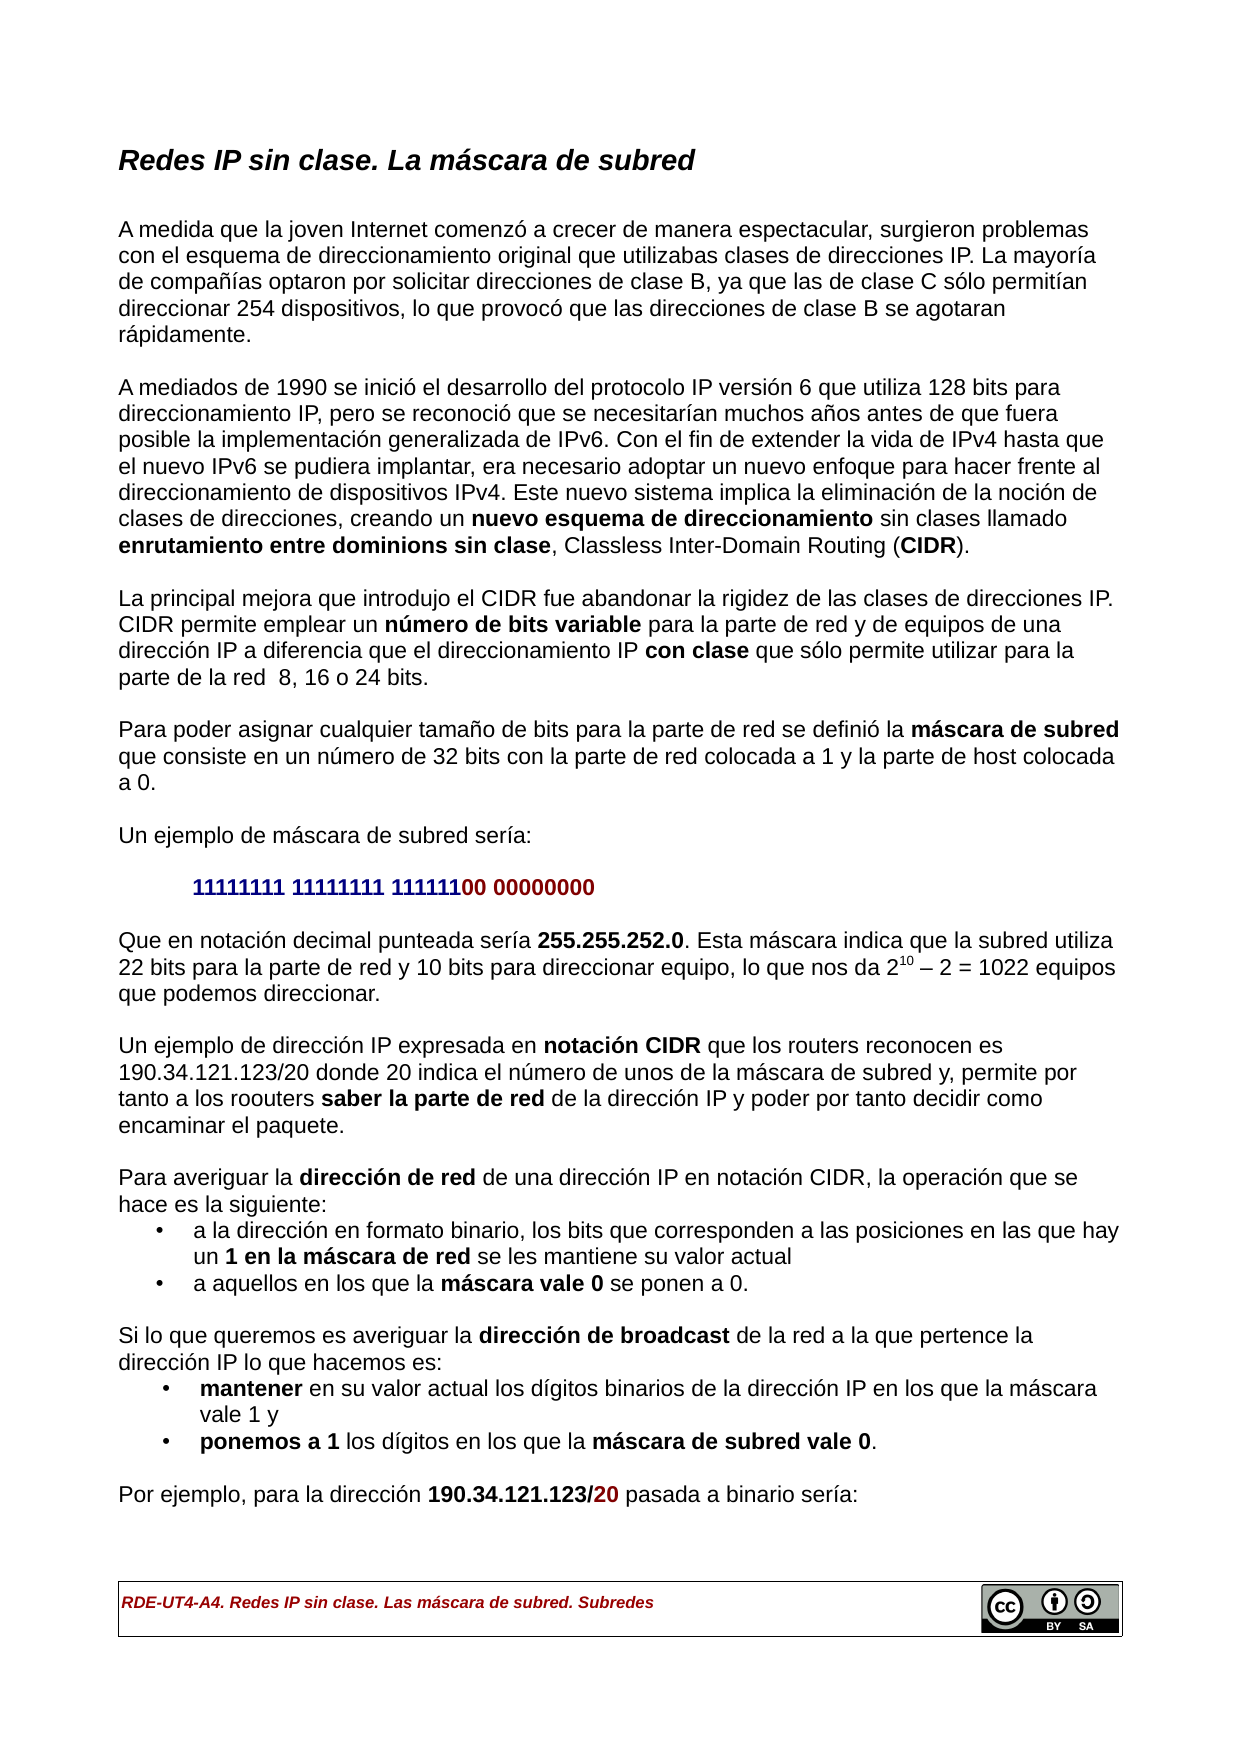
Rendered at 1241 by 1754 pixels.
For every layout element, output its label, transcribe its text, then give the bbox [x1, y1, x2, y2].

subtitle Redes IP sin clase. La máscara de subred [118, 143, 1122, 177]
list mantener en su valor actual los dígitos binarios de la dirección IP en los que la máscara vale 1 y [162, 1375, 1122, 1428]
text 11111111 11111111 11111100 00000000 [192, 874, 1122, 901]
picture [981, 1584, 1119, 1633]
text Para poder asignar cualquier tamaño de bits para la parte de red se definió la máscara de subred que consiste en un número de 32 bits con la parte de red colocada a 1 y la parte de host colocada a 0. [118, 716, 1122, 795]
text Que en notación decimal punteada sería 255.255.252.0. Esta máscara indica que la subred utiliza 22 bits para la parte de red y 10 bits para direccionar equipo, lo que nos da 210 – 2 = 1022 equipos que podemos direccionar. [118, 927, 1122, 1006]
text Un ejemplo de máscara de subred sería: [118, 822, 1122, 848]
text La principal mejora que introdujo el CIDR fue abandonar la rigidez de las clases de direcciones IP. CIDR permite emplear un número de bits variable para la parte de red y de equipos de una dirección IP a diferencia que el direccionamiento IP con clase que sólo permite utilizar para la parte de la red 8, 16 o 24 bits. [118, 584, 1122, 690]
text A mediados de 1990 se inició el desarrollo del protocolo IP versión 6 que utiliza 128 bits para direccionamiento IP, pero se reconoció que se necesitarían muchos años antes de que fuera posible la implementación generalizada de IPv6. Con el fin de extender la vida de IPv4 hasta que el nuevo IPv6 se pudiera implantar, era necesario adoptar un nuevo enfoque para hacer frente al direccionamiento de dispositivos IPv4. Este nuevo sistema implica la eliminación de la noción de clases de direcciones, creando un nuevo esquema de direccionamiento sin clases llamado enrutamiento entre dominions sin clase, Classless Inter-Domain Routing (CIDR). [118, 374, 1122, 558]
text Por ejemplo, para la dirección 190.34.121.123/20 pasada a binario sería: [118, 1481, 1122, 1507]
list a la dirección en formato binario, los bits que corresponden a las posiciones en las que hay un 1 en la máscara de red se les mantiene su valor actual [156, 1217, 1122, 1270]
text A medida que la joven Internet comenzó a crecer de manera espectacular, surgieron problemas con el esquema de direccionamiento original que utilizabas clases de direcciones IP. La mayoría de compañías optaron por solicitar direcciones de clase B, ya que las de clase C sólo permitían direccionar 254 dispositivos, lo que provocó que las direcciones de clase B se agotaran rápidamente. [118, 216, 1122, 347]
text Para averiguar la dirección de red de una dirección IP en notación CIDR, la operación que se hace es la siguiente: [118, 1164, 1122, 1217]
list ponemos a 1 los dígitos en los que la máscara de subred vale 0. [162, 1428, 1122, 1454]
text Si lo que queremos es averiguar la dirección de broadcast de la red a la que pertence la dirección IP lo que hacemos es: [118, 1322, 1122, 1375]
text Un ejemplo de dirección IP expresada en notación CIDR que los routers reconocen es 190.34.121.123/20 donde 20 indica el número de unos de la máscara de subred y, permite por tanto a los roouters saber la parte de red de la dirección IP y poder por tanto decidir como encaminar el paquete. [118, 1032, 1122, 1138]
list a aquellos en los que la máscara vale 0 se ponen a 0. [156, 1270, 1122, 1296]
